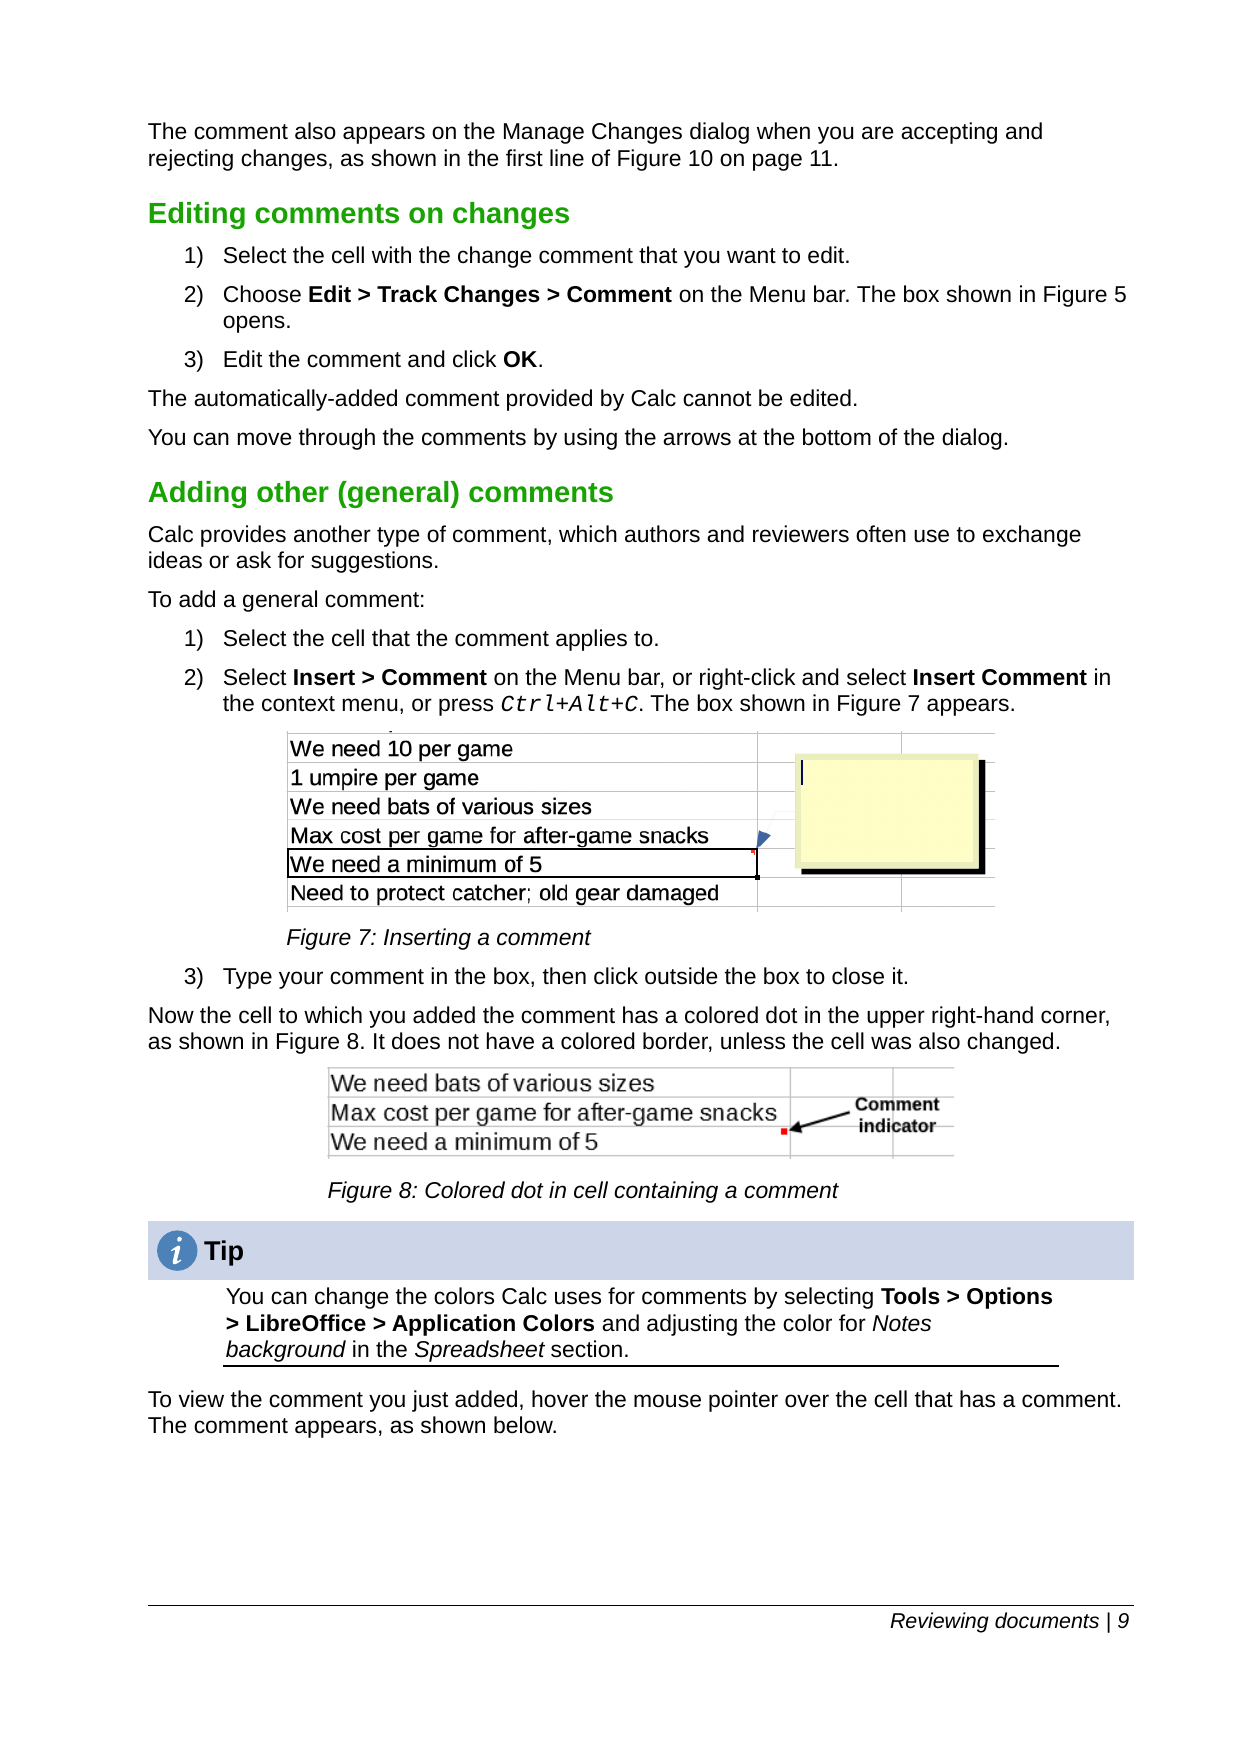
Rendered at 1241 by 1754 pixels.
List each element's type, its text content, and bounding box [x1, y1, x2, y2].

text To view the comment you just added, hover the mouse pointer over the cell that has a comment. The comment appears, as shown below. [148, 1386, 1134, 1439]
text Calc provides another type of comment, which authors and reviewers often use to exchange ideas or ask for suggestions. [148, 521, 1134, 574]
text You can move through the comments by using the arrows at the bottom of the dialog. [148, 424, 1134, 450]
picture [327, 1067, 955, 1159]
list Select the cell with the change comment that you want to edit. [204, 242, 1134, 268]
list Edit the comment and click OK. [204, 346, 1134, 372]
text You can change the colors Calc uses for comments by selecting Tools > Options > LibreOffice > Application Colors and adjusting the color for Notes background in the Spreadsheet section. [223, 1280, 1059, 1365]
list Select Insert > Comment on the Menu bar, or right-click and select Insert Comment in the context menu, or press Ctrl+Alt+C. The box shown in Figure 7 appears. [204, 664, 1134, 719]
list Choose Edit > Track Changes > Comment on the Menu bar. The box shown in Figure 5 opens. [204, 281, 1134, 333]
text Figure 8: Colored dot in cell containing a comment [327, 1177, 954, 1203]
text The comment also appears on the Manage Changes dialog when you are accepting and rejecting changes, as shown in the first line of Figure 10 on page 11. [148, 118, 1134, 171]
subtitle Editing comments on changes [148, 196, 1134, 229]
text Now the cell to which you added the comment has a colored dot in the upper right-hand corner, as shown in Figure 8. It does not have a colored border, unless the cell was also changed. [148, 1002, 1134, 1054]
subtitle Tip [148, 1221, 1134, 1280]
text The automatically-added comment provided by Calc cannot be edited. [148, 385, 1134, 411]
list To add a general comment: [148, 586, 1134, 613]
picture [286, 731, 996, 912]
subtitle Adding other (general) comments [148, 475, 1134, 508]
text Figure 7: Inserting a comment [286, 924, 996, 950]
list Type your comment in the box, then click outside the box to close it. [204, 963, 1134, 989]
list Select the cell that the comment applies to. [204, 625, 1134, 651]
